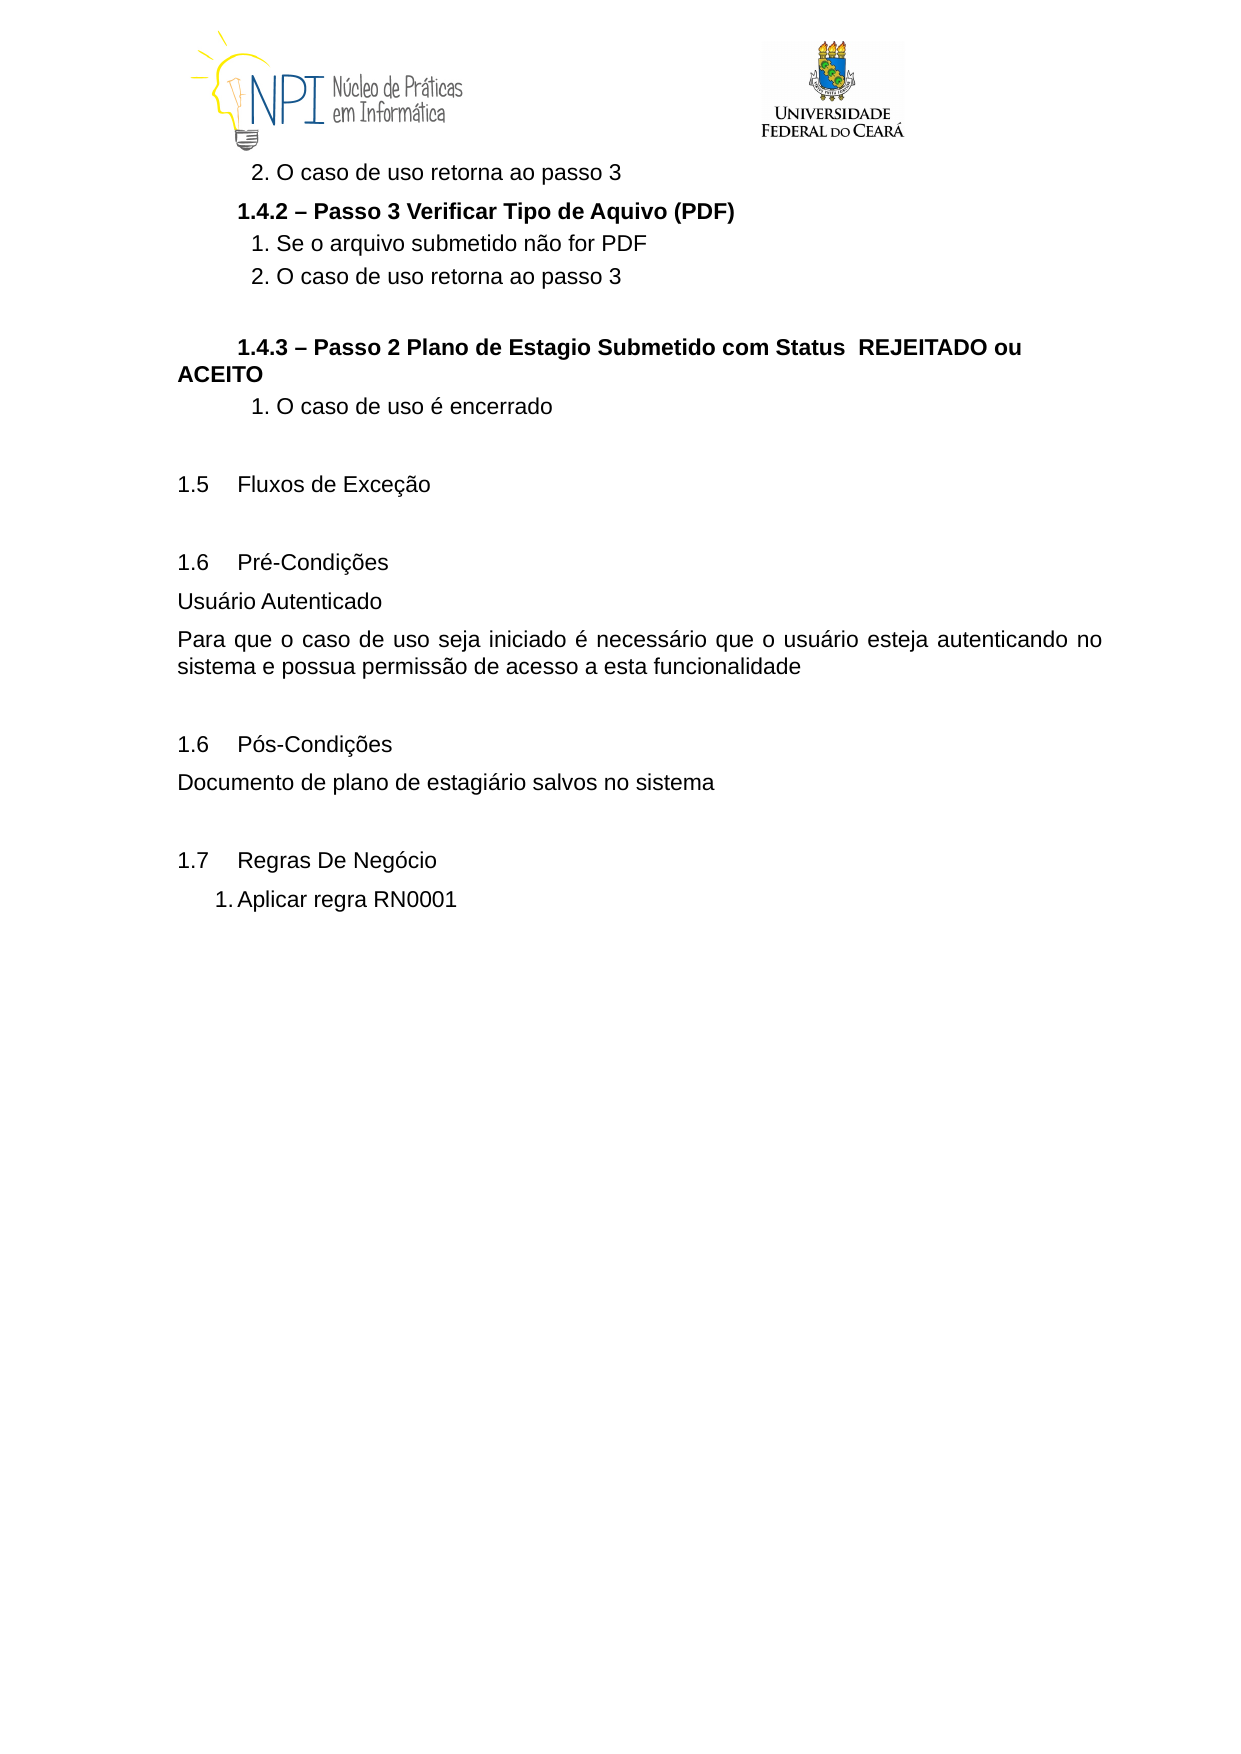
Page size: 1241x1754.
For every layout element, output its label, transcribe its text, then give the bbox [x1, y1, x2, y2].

list Aplicar regra RN0001 [214, 886, 1104, 912]
text Usuário Autenticado [177, 588, 1104, 614]
text 1.5 Fluxos de Exceção [177, 471, 1104, 497]
list 1.7 Regras De Negócio [139, 847, 1104, 873]
text 2. O caso de uso retorna ao passo 3 [177, 263, 1104, 289]
picture [181, 22, 472, 159]
text 1. O caso de uso é encerrado [177, 393, 1104, 420]
list Documento de plano de estagiário salvos no sistema [177, 769, 1104, 796]
text 1.4.2 – Passo 3 Verificar Tipo de Aquivo (PDF) [177, 198, 1104, 224]
picture [761, 41, 905, 139]
list 1.6 Pré-Condições [177, 549, 1104, 575]
text 1.4.3 – Passo 2 Plano de Estagio Submetido com Status REJEITADO ou ACEITO [177, 334, 1104, 387]
text 1. Se o arquivo submetido não for PDF [251, 230, 1104, 257]
list 1.6 Pós-Condições [177, 731, 1104, 757]
text Para que o caso de uso seja iniciado é necessário que o usuário esteja autenticando no sistema e possua permissão de acesso a esta funcionalidade [177, 626, 1104, 679]
text 2. O caso de uso retorna ao passo 3 [177, 118, 1104, 185]
